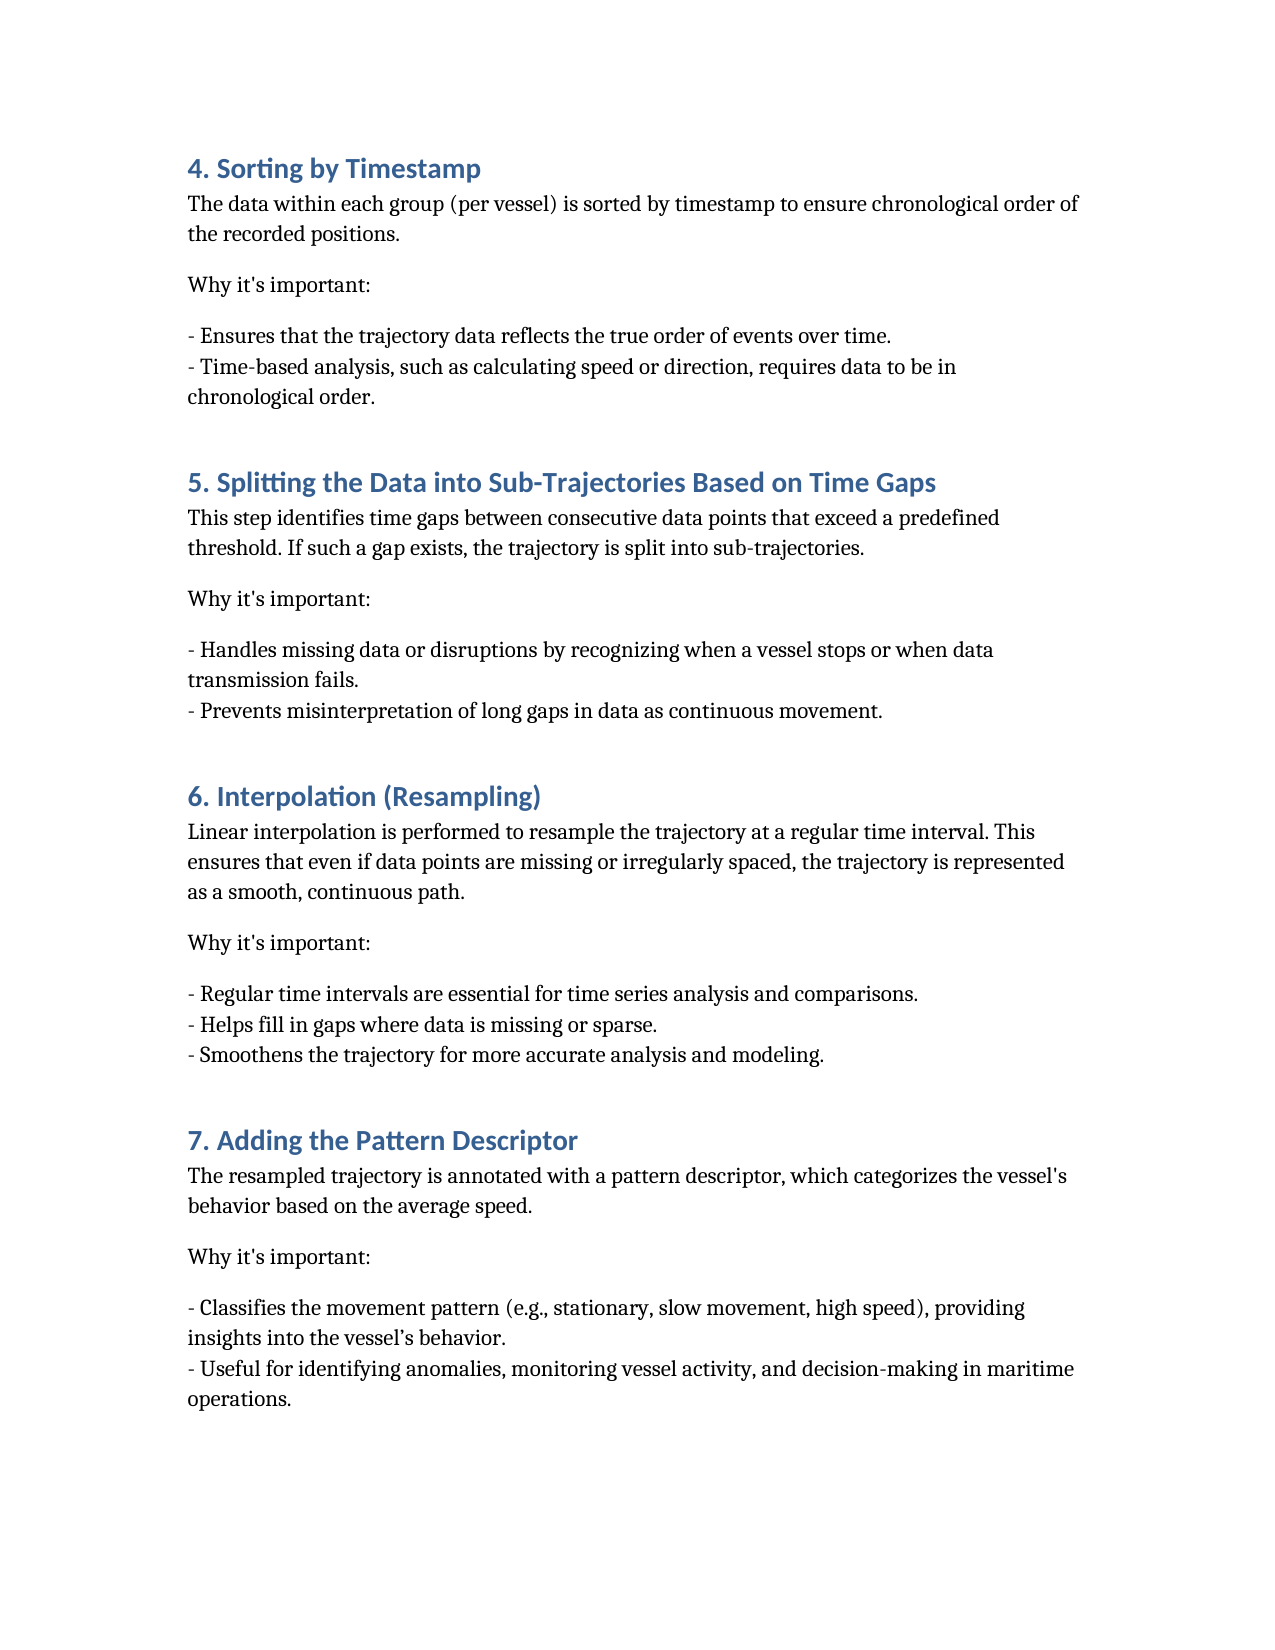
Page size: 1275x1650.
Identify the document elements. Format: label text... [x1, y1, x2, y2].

subtitle 6. Interpolation (Resampling) [187, 778, 1087, 813]
subtitle 4. Sorting by Timestamp [187, 150, 1087, 186]
text - Regular time intervals are essential for time series analysis and comparisons. - Helps fill in gaps where data is missing or sparse. - Smoothens the trajectory for more accurate analysis and modeling. [187, 981, 1087, 1068]
text The data within each group (per vessel) is sorted by timestamp to ensure chronological order of the recorded positions. [187, 191, 1087, 247]
text Linear interpolation is performed to resample the trajectory at a regular time interval. This ensures that even if data points are missing or irregularly spaced, the trajectory is represented as a smooth, continuous path. [187, 819, 1087, 905]
text Why it's important: [187, 586, 1087, 612]
text The resampled trajectory is annotated with a pattern descriptor, which categorizes the vessel's behavior based on the average speed. [187, 1163, 1087, 1219]
text Why it's important: [187, 272, 1087, 298]
subtitle 7. Adding the Pattern Descriptor [187, 1122, 1087, 1157]
text This step identifies time gaps between consecutive data points that exceed a predefined threshold. If such a gap exists, the trajectory is split into sub-trajectories. [187, 505, 1087, 561]
text - Classifies the movement pattern (e.g., stationary, slow movement, high speed), providing insights into the vessel’s behavior. - Useful for identifying anomalies, monitoring vessel activity, and decision-making in maritime operations. [187, 1295, 1087, 1412]
text - Handles missing data or disruptions by recognizing when a vessel stops or when data transmission fails. - Prevents misinterpretation of long gaps in data as continuous movement. [187, 637, 1087, 724]
text Why it's important: [187, 1244, 1087, 1270]
text Why it's important: [187, 930, 1087, 956]
text - Ensures that the trajectory data reflects the true order of events over time. - Time-based analysis, such as calculating speed or direction, requires data to be in chronological order. [187, 323, 1087, 410]
subtitle 5. Splitting the Data into Sub-Trajectories Based on Time Gaps [187, 464, 1087, 499]
